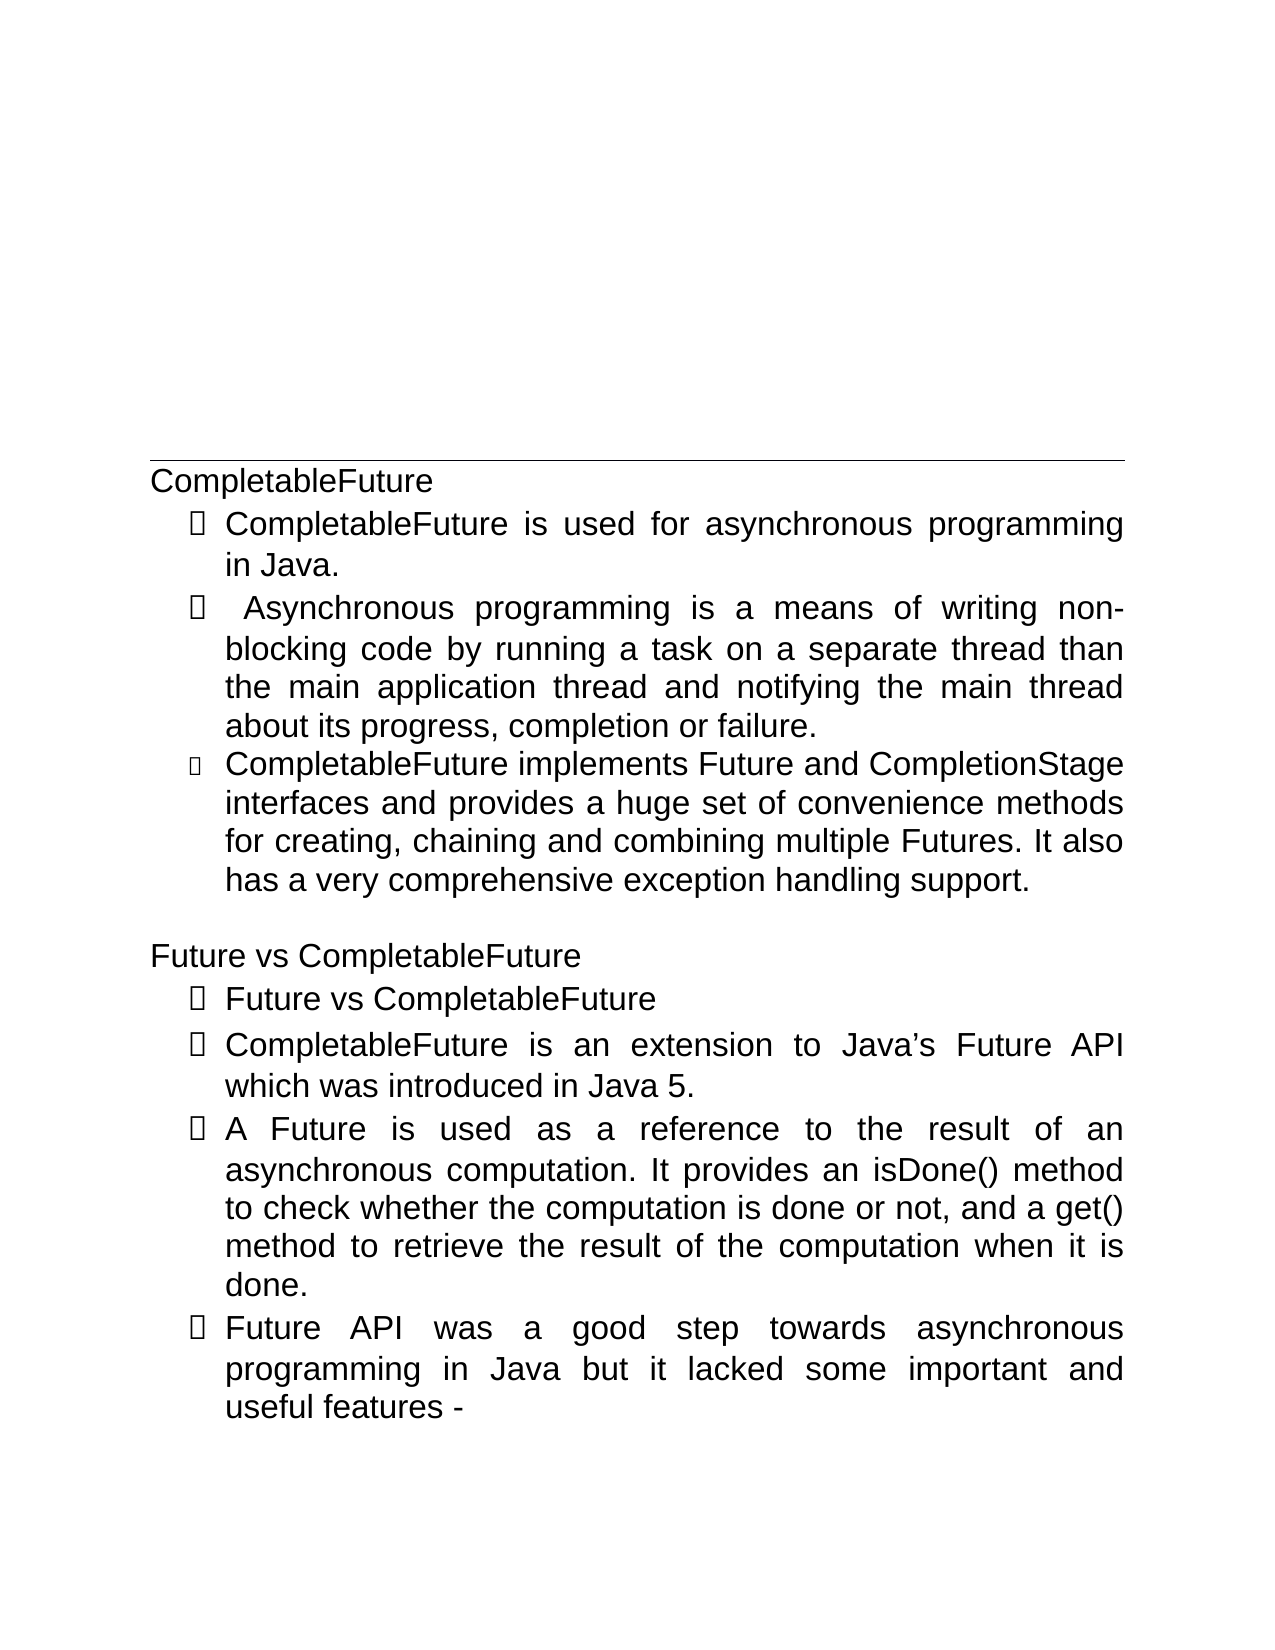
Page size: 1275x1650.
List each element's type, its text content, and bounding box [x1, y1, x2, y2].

text Future vs CompletableFuture [150, 937, 1125, 975]
text CompletableFuture [150, 461, 1125, 499]
list A Future is used as a reference to the result of an asynchronous computation. It provides an isDone() method to check whether the computation is done or not, and a get() method to retrieve the result of the computation when it is done. [187, 1104, 1125, 1303]
list Future vs CompletableFuture [187, 975, 1125, 1020]
list Asynchronous programming is a means of writing non-blocking code by running a task on a separate thread than the main application thread and notifying the main thread about its progress, completion or failure. [187, 583, 1125, 744]
list CompletableFuture is an extension to Java’s Future API which was introduced in Java 5. [187, 1020, 1125, 1104]
list Future API was a good step towards asynchronous programming in Java but it lacked some important and useful features - [187, 1303, 1125, 1426]
list CompletableFuture is used for asynchronous programming in Java. [187, 499, 1125, 583]
list CompletableFuture implements Future and CompletionStage interfaces and provides a huge set of convenience methods for creating, chaining and combining multiple Futures. It also has a very comprehensive exception handling support. [187, 744, 1125, 898]
